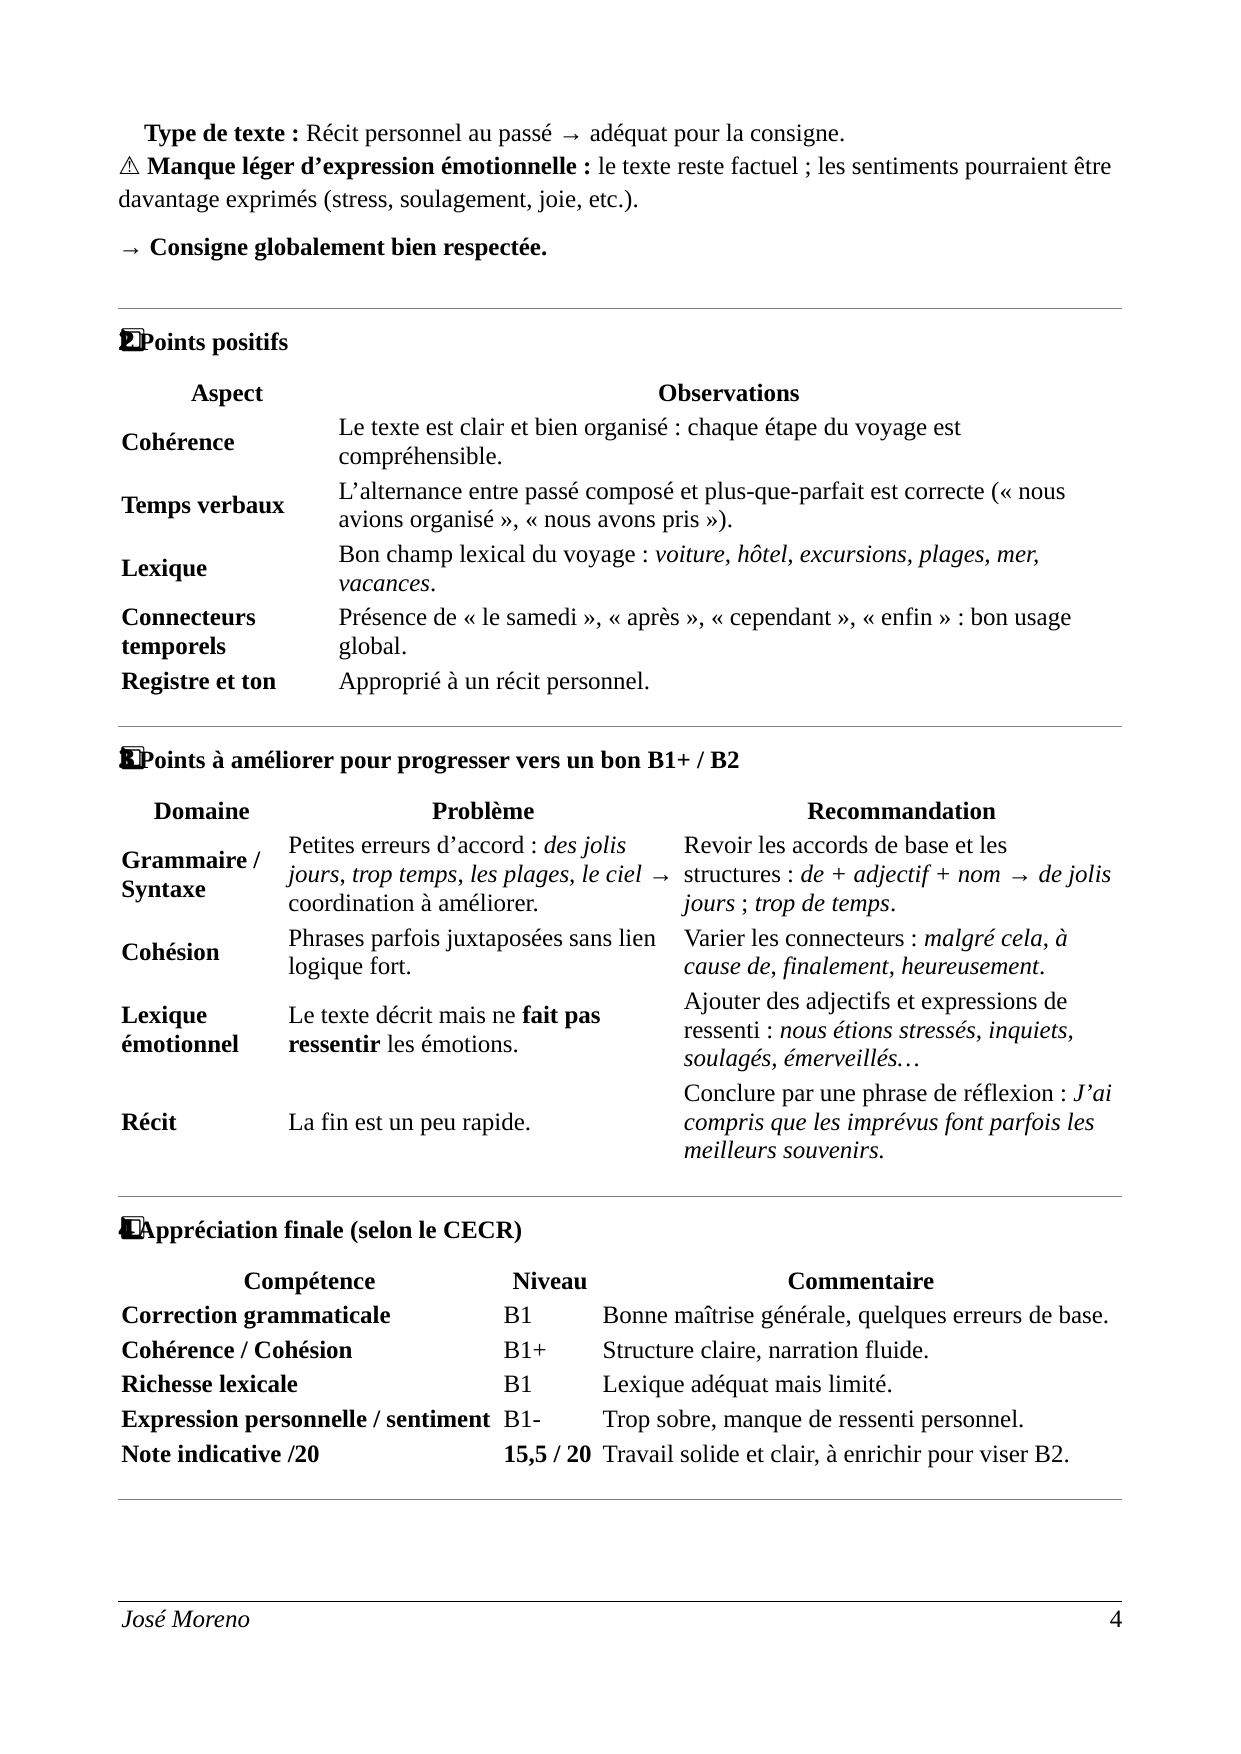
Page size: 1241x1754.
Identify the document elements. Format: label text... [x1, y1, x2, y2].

table_header Problème [285, 793, 681, 828]
text → Consigne globalement bien respectée. [118, 232, 1122, 261]
subtitle 3️⃣ Points à améliorer pour progresser vers un bon B1+ / B2 [118, 746, 1122, 774]
table_cell Bonne maîtrise générale, quelques erreurs de base. [600, 1298, 1122, 1332]
subtitle 2️⃣ Points positifs [118, 327, 1122, 356]
table_cell 15,5 / 20 [500, 1436, 599, 1470]
table_cell L’alternance entre passé composé et plus-que-parfait est correcte (« nous avions organisé », « nous avons pris »). [335, 473, 1122, 536]
table_cell Ajouter des adjectifs et expressions de ressenti : nous étions stressés, inquiets, soulagés, émerveillés… [681, 983, 1122, 1075]
table_cell La fin est un peu rapide. [285, 1075, 681, 1167]
table_cell Registre et ton [118, 663, 335, 697]
table_cell Lexique adéquat mais limité. [600, 1367, 1122, 1401]
table_cell Temps verbaux [118, 473, 335, 536]
table_header Compétence [118, 1263, 500, 1297]
table_header Niveau [500, 1263, 599, 1297]
table_cell Travail solide et clair, à enrichir pour viser B2. [600, 1436, 1122, 1470]
table_cell Lexique émotionnel [118, 983, 285, 1075]
table_cell B1+ [500, 1332, 599, 1367]
table_cell Connecteurs temporels [118, 600, 335, 663]
table_cell Le texte décrit mais ne fait pas ressentir les émotions. [285, 983, 681, 1075]
table_cell B1 [500, 1367, 599, 1401]
table_header Recommandation [681, 793, 1122, 828]
table_header Aspect [118, 375, 335, 409]
table_cell Récit [118, 1075, 285, 1167]
text ✅ Type de texte : Récit personnel au passé → adéquat pour la consigne. ⚠️ Manque léger d’expression émotionnelle : le texte reste factuel ; les sentiments pourraient être davantage exprimés (stress, soulagement, joie, etc.). [118, 118, 1122, 213]
table_cell Approprié à un récit personnel. [335, 663, 1122, 697]
table_cell B1- [500, 1401, 599, 1436]
table_header Commentaire [600, 1263, 1122, 1297]
table_cell Phrases parfois juxtaposées sans lien logique fort. [285, 920, 681, 983]
table_cell Trop sobre, manque de ressenti personnel. [600, 1401, 1122, 1436]
table_cell Présence de « le samedi », « après », « cependant », « enfin » : bon usage global. [335, 600, 1122, 663]
table_cell Richesse lexicale [118, 1367, 500, 1401]
table_cell Cohésion [118, 920, 285, 983]
subtitle 4️⃣ Appréciation finale (selon le CECR) [118, 1215, 1122, 1244]
table_cell Correction grammaticale [118, 1298, 500, 1332]
table_cell Revoir les accords de base et les structures : de + adjectif + nom → de jolis jours ; trop de temps. [681, 828, 1122, 920]
table_cell Grammaire / Syntaxe [118, 828, 285, 920]
table_cell Lexique [118, 536, 335, 599]
table_header Observations [335, 375, 1122, 409]
table_cell Bon champ lexical du voyage : voiture, hôtel, excursions, plages, mer, vacances. [335, 536, 1122, 599]
table_cell Conclure par une phrase de réflexion : J’ai compris que les imprévus font parfois les meilleurs souvenirs. [681, 1075, 1122, 1167]
table_cell Structure claire, narration fluide. [600, 1332, 1122, 1367]
table_cell Note indicative /20 [118, 1436, 500, 1470]
table_cell Expression personnelle / sentiment [118, 1401, 500, 1436]
table_header Domaine [118, 793, 285, 828]
table_cell Le texte est clair et bien organisé : chaque étape du voyage est compréhensible. [335, 410, 1122, 473]
table_cell Varier les connecteurs : malgré cela, à cause de, finalement, heureusement. [681, 920, 1122, 983]
table_cell Petites erreurs d’accord : des jolis jours, trop temps, les plages, le ciel → coordination à améliorer. [285, 828, 681, 920]
table_cell Cohérence [118, 410, 335, 473]
table_cell Cohérence / Cohésion [118, 1332, 500, 1367]
table_cell B1 [500, 1298, 599, 1332]
